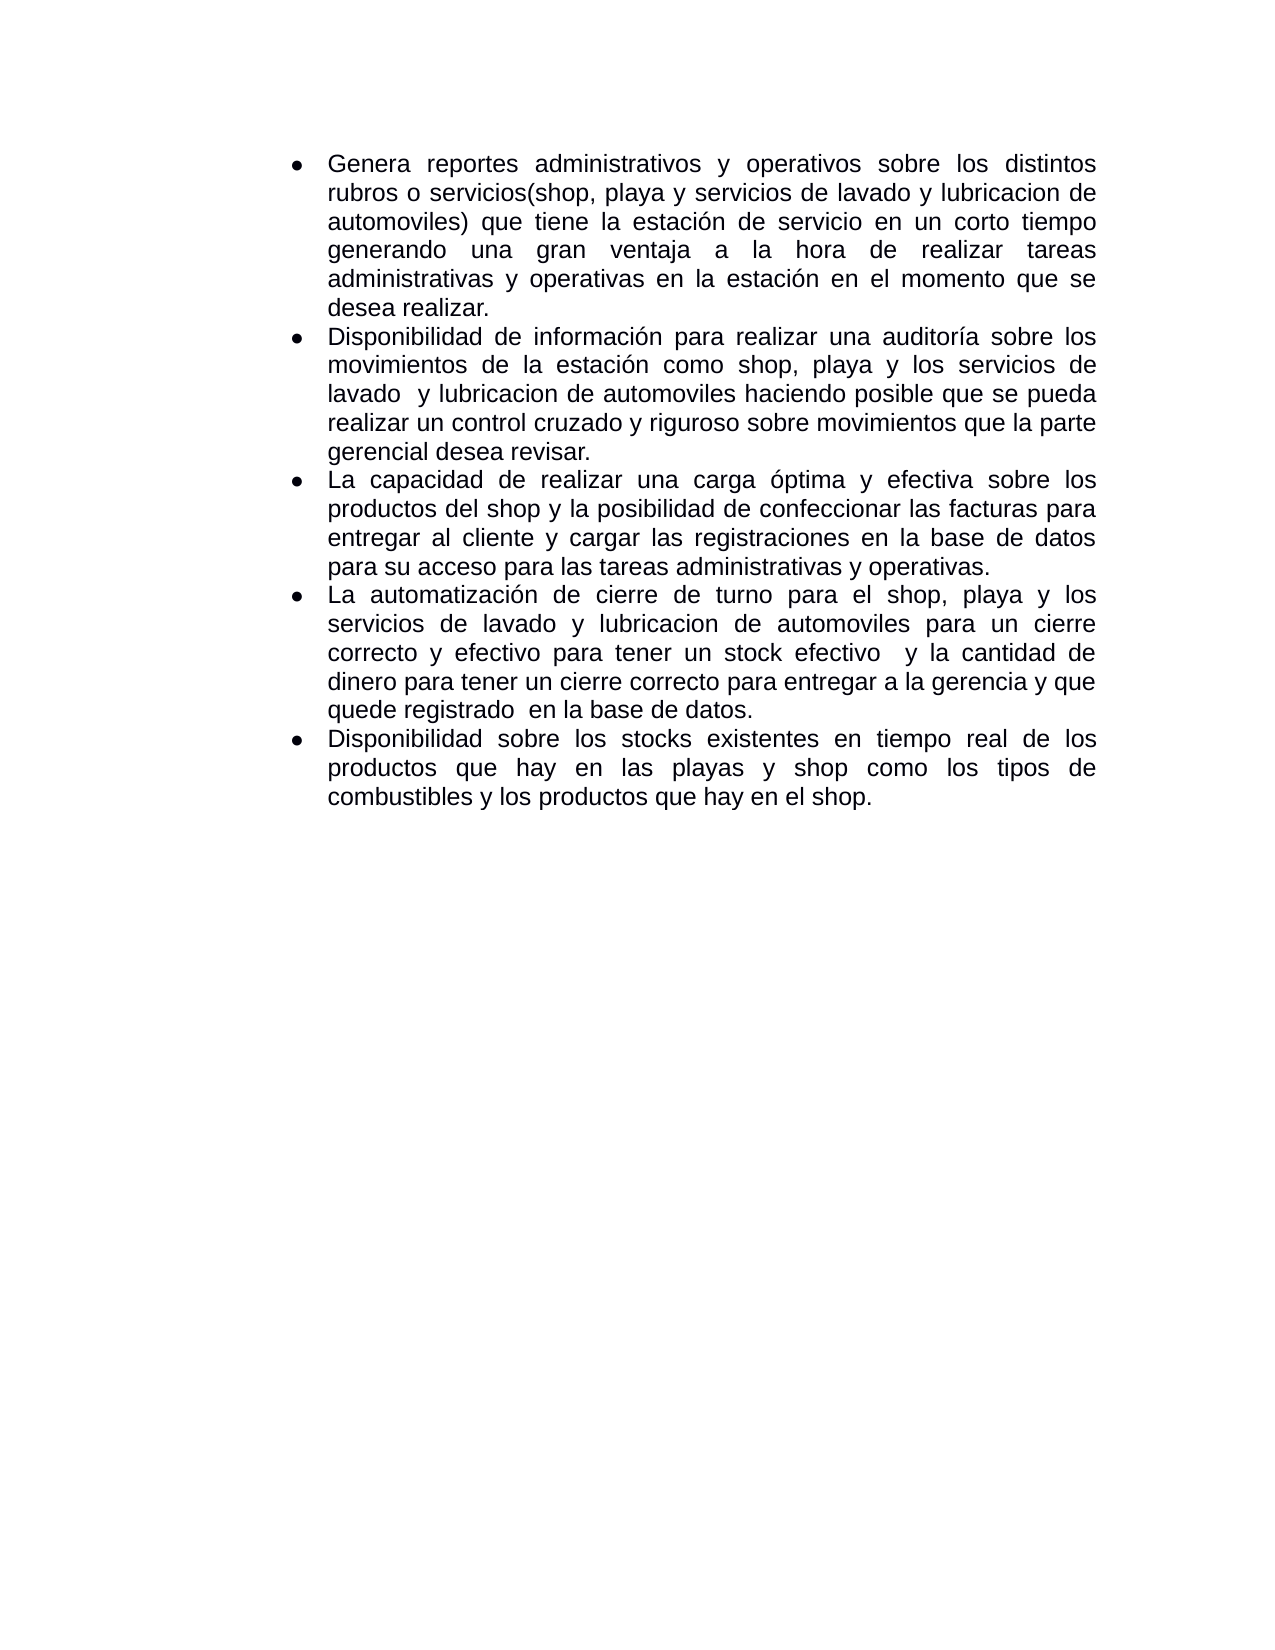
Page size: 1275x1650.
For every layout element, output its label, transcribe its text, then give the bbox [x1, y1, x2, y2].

list La automatización de cierre de turno para el shop, playa y los servicios de lavado y lubricacion de automoviles para un cierre correcto y efectivo para tener un stock efectivo y la cantidad de dinero para tener un cierre correcto para entregar a la gerencia y que quede registrado en la base de datos. [290, 579, 1098, 723]
list La capacidad de realizar una carga óptima y efectiva sobre los productos del shop y la posibilidad de confeccionar las facturas para entregar al cliente y cargar las registraciones en la base de datos para su acceso para las tareas administrativas y operativas. [290, 464, 1098, 579]
list Genera reportes administrativos y operativos sobre los distintos rubros o servicios(shop, playa y servicios de lavado y lubricacion de automoviles) que tiene la estación de servicio en un corto tiempo generando una gran ventaja a la hora de realizar tareas administrativas y operativas en la estación en el momento que se desea realizar. [290, 149, 1098, 320]
list Disponibilidad de información para realizar una auditoría sobre los movimientos de la estación como shop, playa y los servicios de lavado y lubricacion de automoviles haciendo posible que se pueda realizar un control cruzado y riguroso sobre movimientos que la parte gerencial desea revisar. [290, 320, 1098, 464]
list Disponibilidad sobre los stocks existentes en tiempo real de los productos que hay en las playas y shop como los tipos de combustibles y los productos que hay en el shop. [290, 723, 1098, 810]
